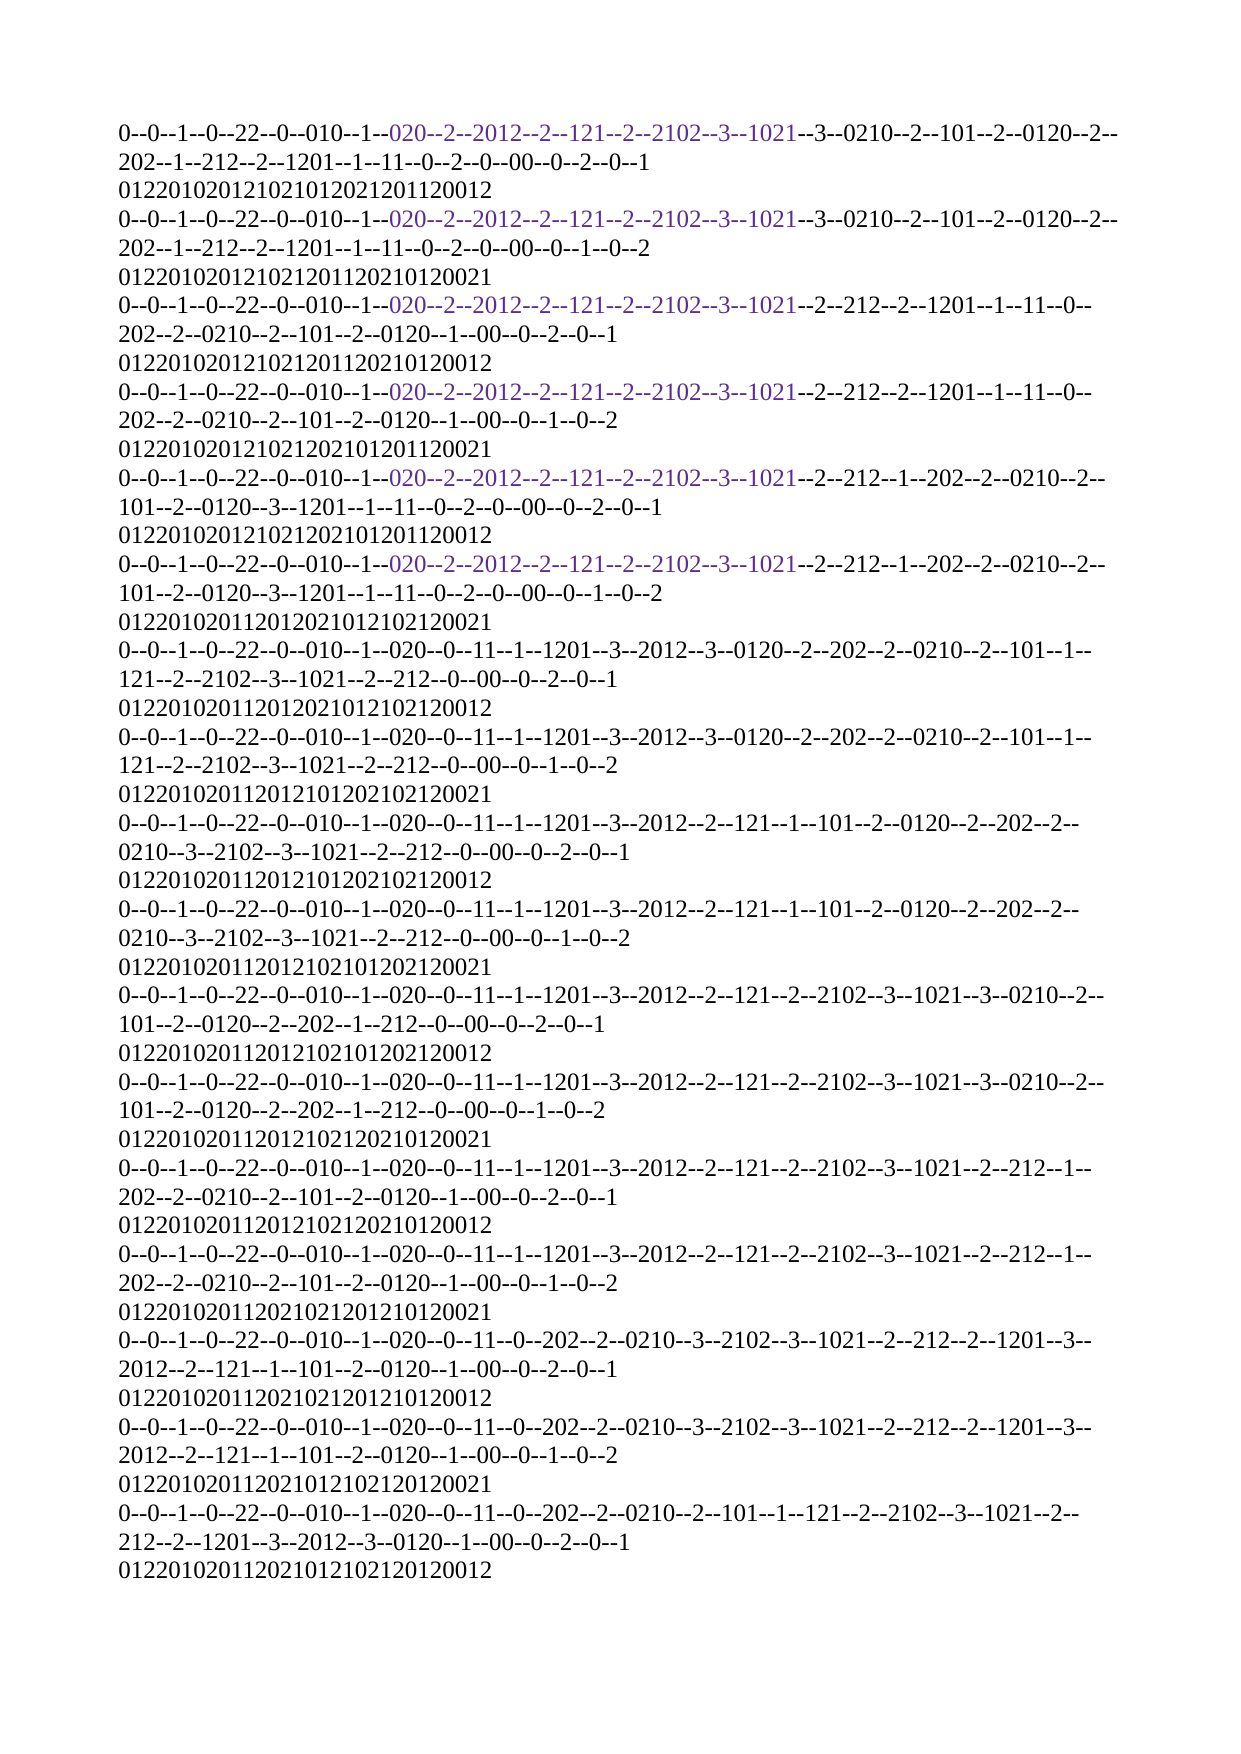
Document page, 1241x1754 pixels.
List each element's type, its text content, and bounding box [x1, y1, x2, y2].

text 012201020112021021201210120012 [118, 1383, 1122, 1412]
text 0--0--1--0--22--0--010--1--020--2--2012--2--121--2--2102--3--1021--2--212--1--202--2--0210--2--101--2--0120--3--1201--1--11--0--2--0--00--0--1--0--2 [118, 549, 1122, 607]
text 0--0--1--0--22--0--010--1--020--0--11--1--1201--3--2012--2--121--1--101--2--0120--2--202--2--0210--3--2102--3--1021--2--212--0--00--0--2--0--1 [118, 808, 1122, 866]
text 0--0--1--0--22--0--010--1--020--0--11--1--1201--3--2012--2--121--2--2102--3--1021--3--0210--2--101--2--0120--2--202--1--212--0--00--0--2--0--1 [118, 981, 1122, 1038]
text 012201020121021012021201120012 [118, 176, 1122, 204]
text 0--0--1--0--22--0--010--1--020--2--2012--2--121--2--2102--3--1021--3--0210--2--101--2--0120--2--202--1--212--2--1201--1--11--0--2--0--00--0--1--0--2 [118, 204, 1122, 262]
text 012201020112012102120210120012 [118, 1211, 1122, 1239]
text 0--0--1--0--22--0--010--1--020--0--11--1--1201--3--2012--3--0120--2--202--2--0210--2--101--1--121--2--2102--3--1021--2--212--0--00--0--2--0--1 [118, 636, 1122, 693]
text 012201020121021202101201120012 [118, 521, 1122, 549]
text 012201020112021012102120120012 [118, 1556, 1122, 1584]
text 0--0--1--0--22--0--010--1--020--0--11--0--202--2--0210--3--2102--3--1021--2--212--2--1201--3--2012--2--121--1--101--2--0120--1--00--0--1--0--2 [118, 1412, 1122, 1469]
text 0--0--1--0--22--0--010--1--020--2--2012--2--121--2--2102--3--1021--3--0210--2--101--2--0120--2--202--1--212--2--1201--1--11--0--2--0--00--0--2--0--1 [118, 118, 1122, 176]
text 012201020112012102101202120021 [118, 952, 1122, 981]
text 012201020112012102101202120012 [118, 1038, 1122, 1067]
text 0--0--1--0--22--0--010--1--020--2--2012--2--121--2--2102--3--1021--2--212--2--1201--1--11--0--202--2--0210--2--101--2--0120--1--00--0--1--0--2 [118, 377, 1122, 434]
text 012201020121021202101201120021 [118, 434, 1122, 463]
text 0--0--1--0--22--0--010--1--020--2--2012--2--121--2--2102--3--1021--2--212--1--202--2--0210--2--101--2--0120--3--1201--1--11--0--2--0--00--0--2--0--1 [118, 463, 1122, 521]
text 0--0--1--0--22--0--010--1--020--0--11--1--1201--3--2012--2--121--2--2102--3--1021--2--212--1--202--2--0210--2--101--2--0120--1--00--0--1--0--2 [118, 1239, 1122, 1297]
text 012201020121021201120210120021 [118, 262, 1122, 291]
text 012201020112021021201210120021 [118, 1297, 1122, 1326]
text 012201020112021012102120120021 [118, 1469, 1122, 1498]
text 0--0--1--0--22--0--010--1--020--2--2012--2--121--2--2102--3--1021--2--212--2--1201--1--11--0--202--2--0210--2--101--2--0120--1--00--0--2--0--1 [118, 291, 1122, 348]
text 012201020112012021012102120021 [118, 607, 1122, 636]
text 012201020112012102120210120021 [118, 1124, 1122, 1153]
text 012201020112012101202102120012 [118, 866, 1122, 894]
text 0--0--1--0--22--0--010--1--020--0--11--1--1201--3--2012--2--121--1--101--2--0120--2--202--2--0210--3--2102--3--1021--2--212--0--00--0--1--0--2 [118, 894, 1122, 952]
text 0--0--1--0--22--0--010--1--020--0--11--1--1201--3--2012--2--121--2--2102--3--1021--2--212--1--202--2--0210--2--101--2--0120--1--00--0--2--0--1 [118, 1153, 1122, 1211]
text 012201020112012021012102120012 [118, 693, 1122, 722]
text 0--0--1--0--22--0--010--1--020--0--11--0--202--2--0210--3--2102--3--1021--2--212--2--1201--3--2012--2--121--1--101--2--0120--1--00--0--2--0--1 [118, 1326, 1122, 1383]
text 012201020121021201120210120012 [118, 348, 1122, 377]
text 0--0--1--0--22--0--010--1--020--0--11--1--1201--3--2012--2--121--2--2102--3--1021--3--0210--2--101--2--0120--2--202--1--212--0--00--0--1--0--2 [118, 1067, 1122, 1124]
text 012201020112012101202102120021 [118, 779, 1122, 808]
text 0--0--1--0--22--0--010--1--020--0--11--1--1201--3--2012--3--0120--2--202--2--0210--2--101--1--121--2--2102--3--1021--2--212--0--00--0--1--0--2 [118, 722, 1122, 779]
text 0--0--1--0--22--0--010--1--020--0--11--0--202--2--0210--2--101--1--121--2--2102--3--1021--2--212--2--1201--3--2012--3--0120--1--00--0--2--0--1 [118, 1498, 1122, 1556]
